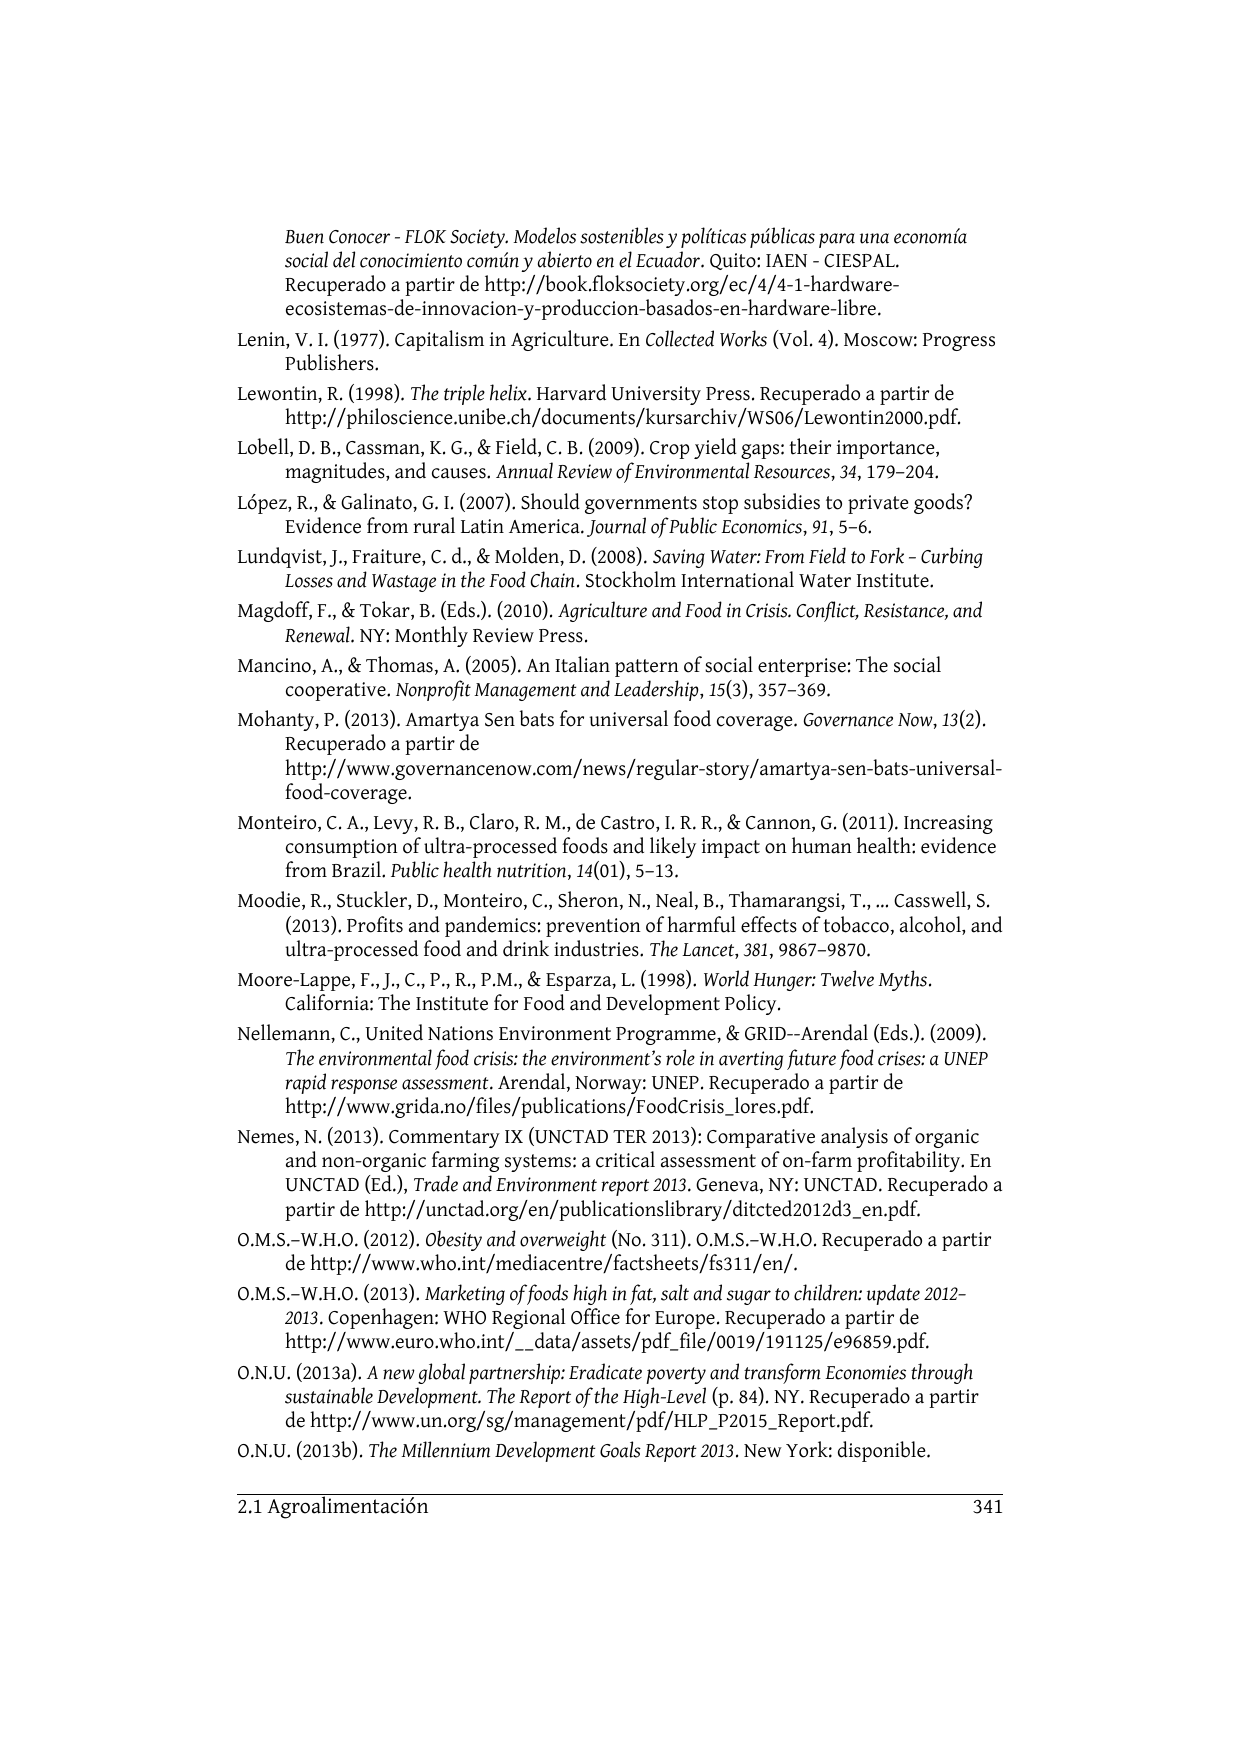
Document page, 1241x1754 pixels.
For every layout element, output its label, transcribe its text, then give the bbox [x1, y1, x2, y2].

text Moore-Lappe, F., J., C., P., R., P.M., & Esparza, L. (1998). World Hunger: Twelve Myths. California: The Institute for Food and Development Policy. [237, 968, 1003, 1016]
text Magdoff, F., & Tokar, B. (Eds.). (2010). Agriculture and Food in Crisis. Conflict, Resistance, and Renewal. NY: Monthly Review Press. [237, 599, 1003, 648]
text Nellemann, C., United Nations Environment Programme, & GRID--Arendal (Eds.). (2009). The environmental food crisis: the environment’s role in averting future food crises: a UNEP rapid response assessment. Arendal, Norway: UNEP. Recuperado a partir de http://www.grida.no/files/publications/FoodCrisis_lores.pdf. [237, 1022, 1003, 1119]
text Moodie, R., Stuckler, D., Monteiro, C., Sheron, N., Neal, B., Thamarangsi, T., … Casswell, S. (2013). Profits and pandemics: prevention of harmful effects of tobacco, alcohol, and ultra-processed food and drink industries. The Lancet, 381, 9867–9870. [237, 889, 1003, 962]
text Lewontin, R. (1998). The triple helix. Harvard University Press. Recuperado a partir de http://philoscience.unibe.ch/documents/kursarchiv/WS06/Lewontin2000.pdf. [237, 382, 1003, 430]
text O.M.S.–W.H.O. (2013). Marketing of foods high in fat, salt and sugar to children: update 2012–2013. Copenhagen: WHO Regional Office for Europe. Recuperado a partir de http://www.euro.who.int/__data/assets/pdf_file/0019/191125/e96859.pdf. [237, 1282, 1003, 1355]
text Mancino, A., & Thomas, A. (2005). An Italian pattern of social enterprise: The social cooperative. Nonprofit Management and Leadership, 15(3), 357–369. [237, 654, 1003, 702]
text Nemes, N. (2013). Commentary IX (UNCTAD TER 2013): Comparative analysis of organic and non-organic farming systems: a critical assessment of on-farm profitability. En UNCTAD (Ed.), Trade and Environment report 2013. Geneva, NY: UNCTAD. Recuperado a partir de http://unctad.org/en/publicationslibrary/ditcted2012d3_en.pdf. [237, 1125, 1003, 1222]
text Lenin, V. I. (1977). Capitalism in Agriculture. En Collected Works (Vol. 4). Moscow: Progress Publishers. [237, 328, 1003, 376]
text López, R., & Galinato, G. I. (2007). Should governments stop subsidies to private goods? Evidence from rural Latin America. Journal of Public Economics, 91, 5–6. [237, 491, 1003, 539]
text Buen Conocer - FLOK Society. Modelos sostenibles y políticas públicas para una economía social del conocimiento común y abierto en el Ecuador. Quito: IAEN - CIESPAL. Recuperado a partir de http://book.floksociety.org/ec/4/4-1-hardware-ecosistemas-de-innovacion-y-produccion-basados-en-hardware-libre. [237, 225, 1003, 322]
text O.N.U. (2013b). The Millennium Development Goals Report 2013. New York: disponible. [237, 1439, 1003, 1463]
text O.N.U. (2013a). A new global partnership: Eradicate poverty and transform Economies through sustainable Development. The Report of the High-Level (p. 84). NY. Recuperado a partir de http://www.un.org/sg/management/pdf/HLP_P2015_Report.pdf. [237, 1361, 1003, 1433]
text Lundqvist, J., Fraiture, C. d., & Molden, D. (2008). Saving Water: From Field to Fork – Curbing Losses and Wastage in the Food Chain. Stockholm International Water Institute. [237, 545, 1003, 593]
text Lobell, D. B., Cassman, K. G., & Field, C. B. (2009). Crop yield gaps: their importance, magnitudes, and causes. Annual Review of Environmental Resources, 34, 179–204. [237, 436, 1003, 485]
text O.M.S.–W.H.O. (2012). Obesity and overweight (No. 311). O.M.S.–W.H.O. Recuperado a partir de http://www.who.int/mediacentre/factsheets/fs311/en/. [237, 1228, 1003, 1276]
text Mohanty, P. (2013). Amartya Sen bats for universal food coverage. Governance Now, 13(2). Recuperado a partir de http://www.governancenow.com/news/regular-story/amartya-sen-bats-universal-food-coverage. [237, 708, 1003, 805]
text Monteiro, C. A., Levy, R. B., Claro, R. M., de Castro, I. R. R., & Cannon, G. (2011). Increasing consumption of ultra-processed foods and likely impact on human health: evidence from Brazil. Public health nutrition, 14(01), 5–13. [237, 811, 1003, 883]
